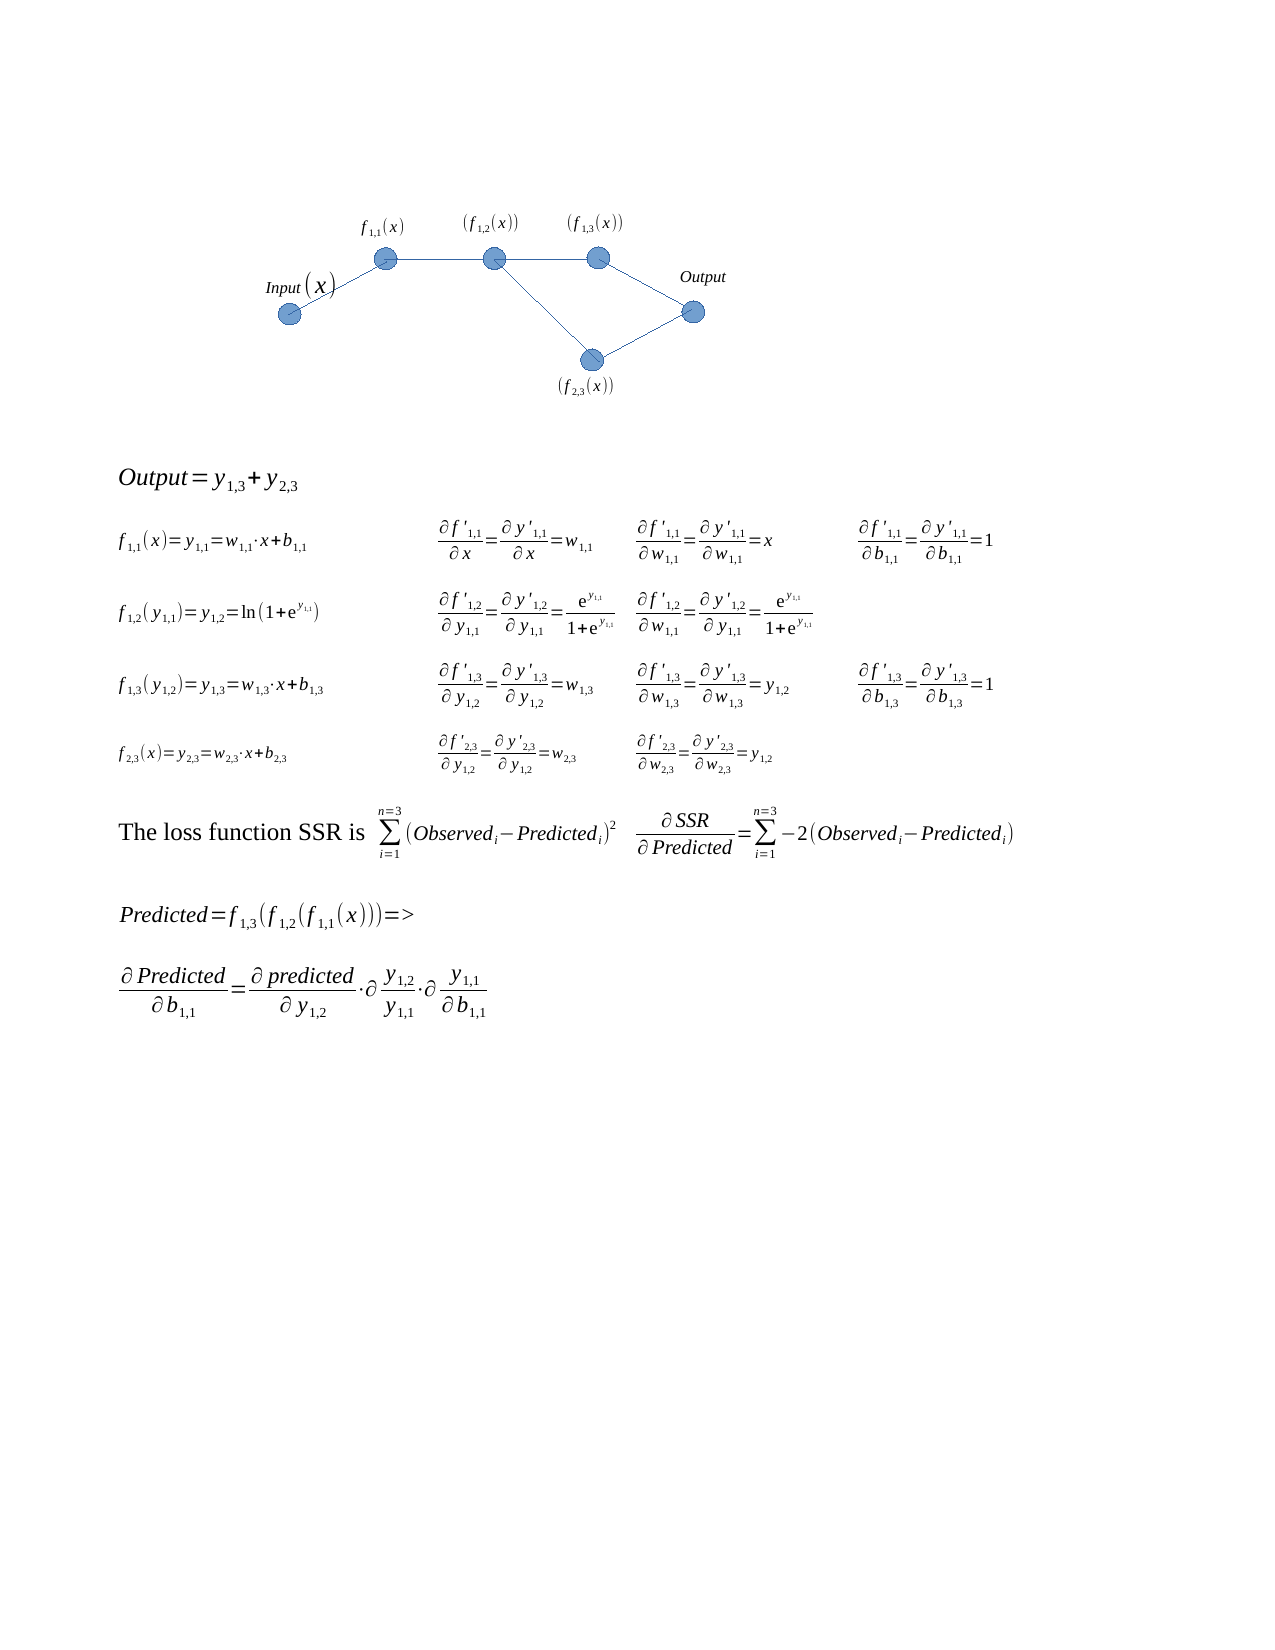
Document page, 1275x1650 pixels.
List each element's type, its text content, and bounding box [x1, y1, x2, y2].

text The loss function SSR is [118, 804, 1157, 861]
